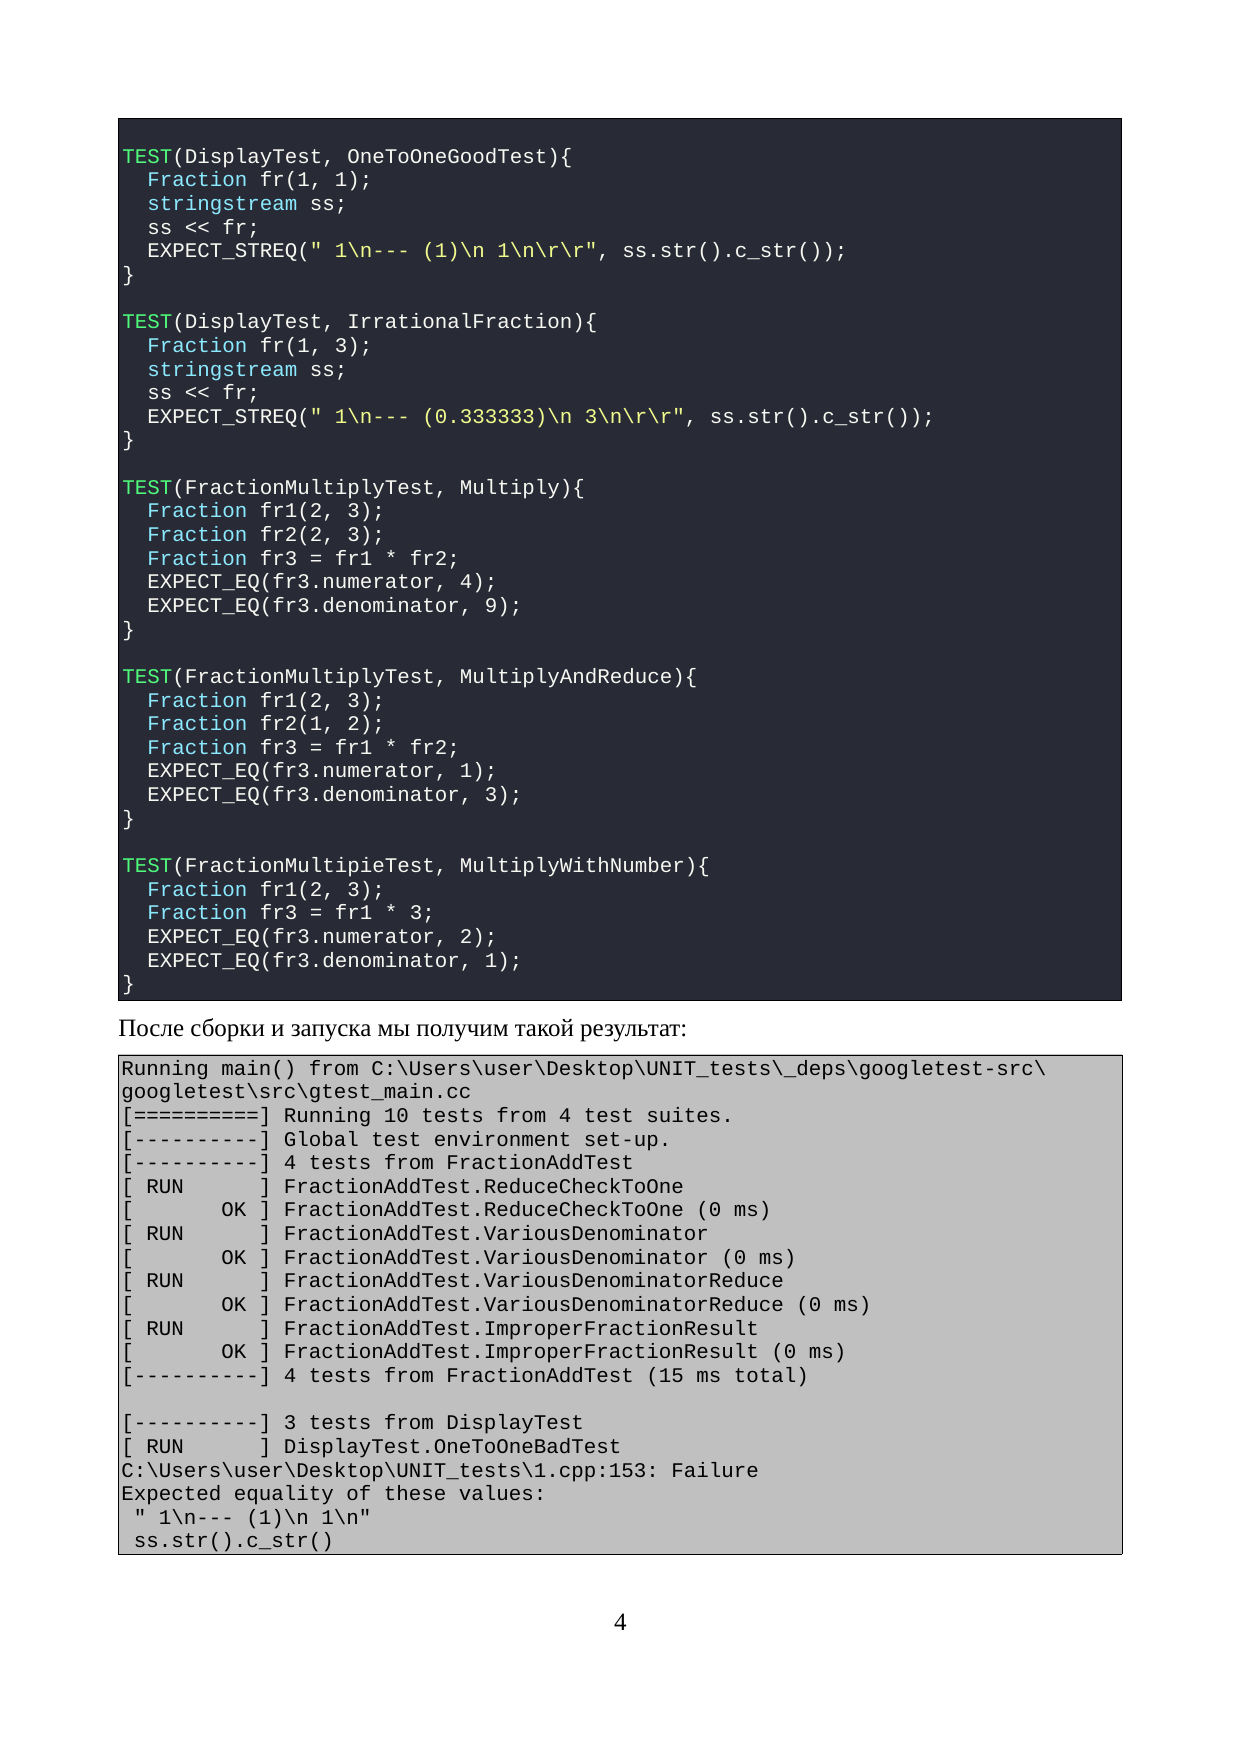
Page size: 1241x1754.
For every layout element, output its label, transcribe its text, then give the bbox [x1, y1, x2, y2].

text [ RUN ] FractionAddTest.VariousDenominator [119, 1220, 1122, 1244]
text EXPECT_STREQ(" 1\n--- (0.333333)\n 3\n\r\r", ss.str().c_str()); [119, 402, 1121, 426]
text } [119, 260, 1121, 284]
text [ RUN ] FractionAddTest.ReduceCheckToOne [119, 1173, 1122, 1196]
text Running main() from C:\Users\user\Desktop\UNIT_tests\_deps\googletest-src\googletest\src\gtest_main.cc [119, 1056, 1122, 1102]
text } [119, 426, 1121, 449]
text " 1\n--- (1)\n 1\n" [119, 1504, 1122, 1527]
text [ RUN ] FractionAddTest.VariousDenominatorReduce [119, 1267, 1122, 1291]
text [----------] 4 tests from FractionAddTest [119, 1149, 1122, 1173]
text EXPECT_EQ(fr3.denominator, 3); [119, 780, 1121, 804]
text [ OK ] FractionAddTest.ImproperFractionResult (0 ms) [119, 1338, 1122, 1362]
text [ OK ] FractionAddTest.ReduceCheckToOne (0 ms) [119, 1196, 1122, 1220]
text stringstream ss; [119, 189, 1121, 213]
text ss.str().c_str() [119, 1527, 1122, 1554]
text Fraction fr2(2, 3); [119, 520, 1121, 544]
text } [119, 804, 1121, 827]
text [ OK ] FractionAddTest.VariousDenominator (0 ms) [119, 1244, 1122, 1267]
text TEST(DisplayTest, OneToOneGoodTest){ [119, 142, 1121, 165]
text EXPECT_EQ(fr3.denominator, 9); [119, 591, 1121, 615]
text Fraction fr1(2, 3); [119, 686, 1121, 709]
text TEST(FractionMultipieTest, MultiplyWithNumber){ [119, 851, 1121, 875]
text } [119, 615, 1121, 638]
text [ RUN ] FractionAddTest.ImproperFractionResult [119, 1315, 1122, 1338]
text Expected equality of these values: [119, 1480, 1122, 1504]
text [----------] 4 tests from FractionAddTest (15 ms total) [119, 1362, 1122, 1386]
text TEST(DisplayTest, IrrationalFraction){ [119, 307, 1121, 331]
text TEST(FractionMultiplyTest, MultiplyAndReduce){ [119, 662, 1121, 686]
text EXPECT_EQ(fr3.numerator, 4); [119, 567, 1121, 591]
text ss << fr; [119, 378, 1121, 402]
text Fraction fr(1, 3); [119, 331, 1121, 354]
text } [119, 969, 1121, 1000]
text C:\Users\user\Desktop\UNIT_tests\1.cpp:153: Failure [119, 1457, 1122, 1480]
text [==========] Running 10 tests from 4 test suites. [119, 1102, 1122, 1126]
text ss << fr; [119, 213, 1121, 236]
text [----------] Global test environment set-up. [119, 1126, 1122, 1149]
text После сборки и запуска мы получим такой результат: [118, 1013, 1122, 1042]
text EXPECT_STREQ(" 1\n--- (1)\n 1\n\r\r", ss.str().c_str()); [119, 236, 1121, 260]
text TEST(FractionMultiplyTest, Multiply){ [119, 473, 1121, 496]
text Fraction fr1(2, 3); [119, 875, 1121, 898]
text EXPECT_EQ(fr3.denominator, 1); [119, 946, 1121, 969]
text Fraction fr(1, 1); [119, 165, 1121, 189]
text Fraction fr1(2, 3); [119, 496, 1121, 520]
text Fraction fr3 = fr1 * fr2; [119, 544, 1121, 567]
text Fraction fr2(1, 2); [119, 709, 1121, 733]
text Fraction fr3 = fr1 * 3; [119, 898, 1121, 922]
text [ OK ] FractionAddTest.VariousDenominatorReduce (0 ms) [119, 1291, 1122, 1315]
text stringstream ss; [119, 354, 1121, 378]
text Fraction fr3 = fr1 * fr2; [119, 733, 1121, 757]
text [----------] 3 tests from DisplayTest [119, 1409, 1122, 1433]
text EXPECT_EQ(fr3.numerator, 1); [119, 757, 1121, 780]
text [ RUN ] DisplayTest.OneToOneBadTest [119, 1433, 1122, 1457]
text EXPECT_EQ(fr3.numerator, 2); [119, 922, 1121, 946]
